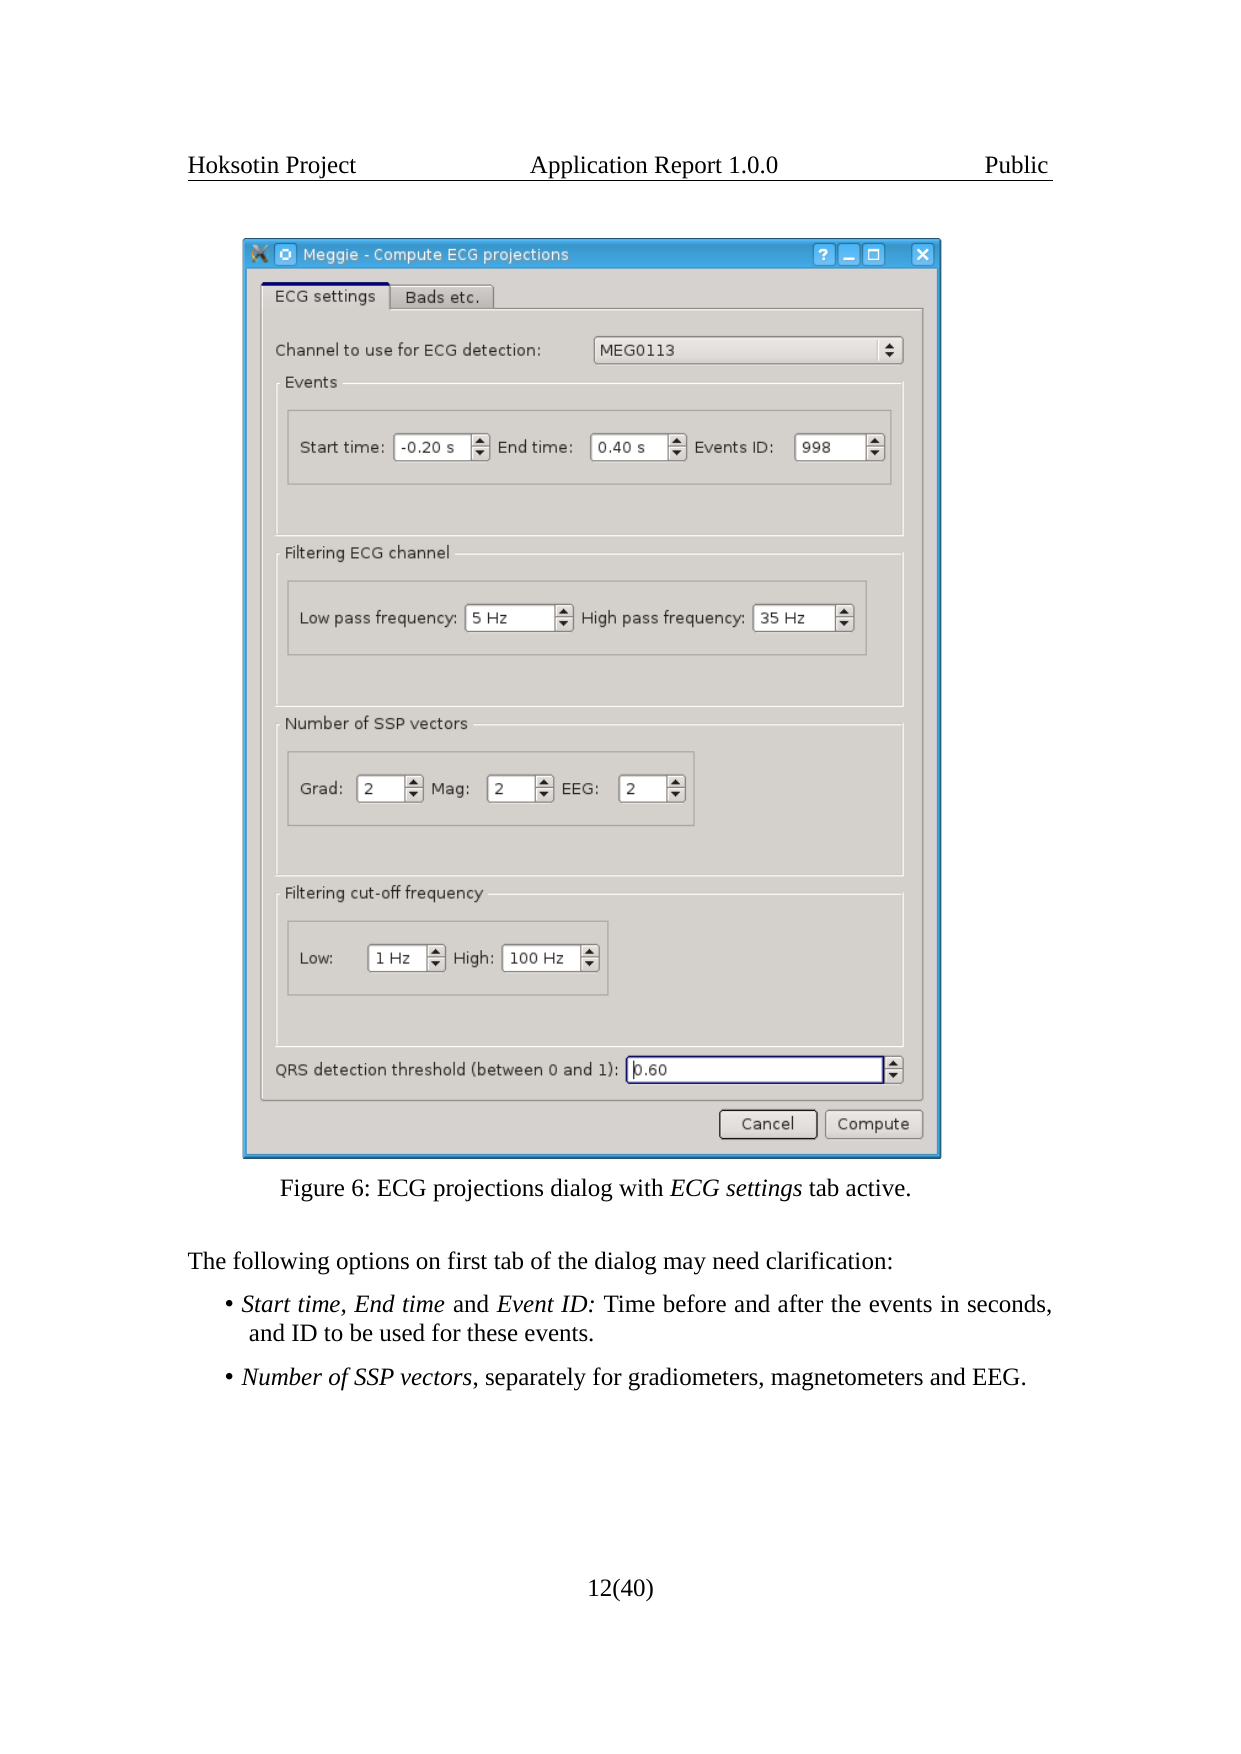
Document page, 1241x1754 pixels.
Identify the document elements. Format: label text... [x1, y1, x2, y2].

text Figure 6: ECG projections dialog with ECG settings tab active. [242, 238, 948, 1202]
list Number of SSP vectors, separately for gradiometers, magnetometers and EEG. [225, 1362, 1053, 1391]
picture [242, 238, 942, 1159]
list Start time, End time and Event ID: Time before and after the events in seconds, and ID to be used for these events. [225, 1289, 1053, 1347]
list The following options on first tab of the dialog may need clarification: [187, 1246, 1053, 1274]
